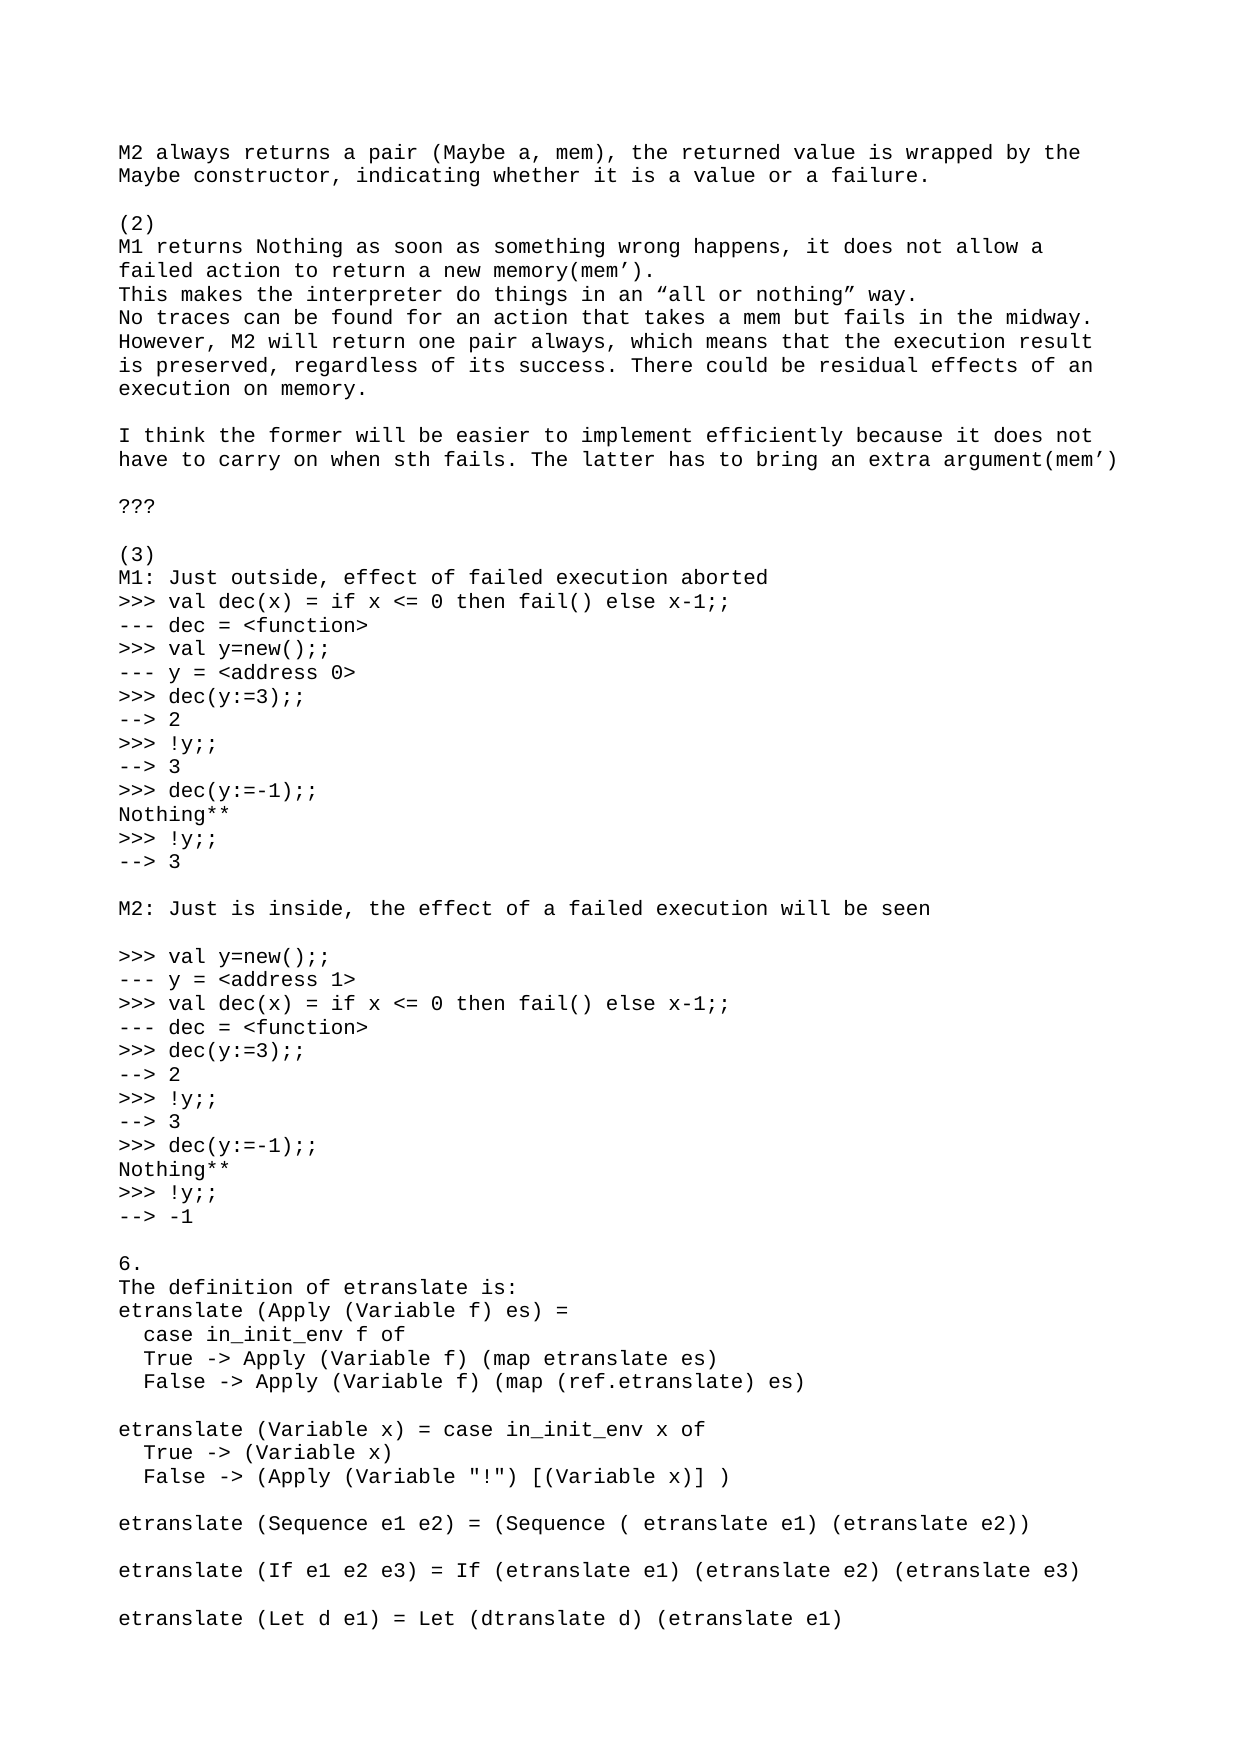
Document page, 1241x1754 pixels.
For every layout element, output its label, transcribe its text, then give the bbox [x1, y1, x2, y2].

text --- y = <address 1> [118, 969, 1122, 993]
text No traces can be found for an action that takes a mem but fails in the midway. [118, 307, 1122, 331]
text ??? [118, 496, 1122, 520]
text Nothing** [118, 804, 1122, 827]
text M1: Just outside, effect of failed execution aborted [118, 567, 1122, 591]
text >>> !y;; [118, 827, 1122, 851]
text case in_init_env f of [118, 1324, 1122, 1348]
text (2) [118, 213, 1122, 236]
text >>> dec(y:=3);; [118, 1040, 1122, 1064]
text --- dec = <function> [118, 1017, 1122, 1040]
text --> 2 [118, 709, 1122, 733]
text etranslate (Sequence e1 e2) = (Sequence ( etranslate e1) (etranslate e2)) [118, 1513, 1122, 1537]
text etranslate (Let d e1) = Let (dtranslate d) (etranslate e1) [118, 1608, 1122, 1631]
text I think the former will be easier to implement efficiently because it does not have to carry on when sth fails. The latter has to bring an extra argument(mem’) [118, 426, 1122, 473]
text --> 2 [118, 1064, 1122, 1088]
text M2 always returns a pair (Maybe a, mem), the returned value is wrapped by the Maybe constructor, indicating whether it is a value or a failure. [118, 142, 1122, 189]
text --> -1 [118, 1206, 1122, 1229]
text etranslate (Apply (Variable f) es) = [118, 1300, 1122, 1324]
text >>> val dec(x) = if x <= 0 then fail() else x-1;; [118, 591, 1122, 615]
text >>> !y;; [118, 1182, 1122, 1206]
text >>> dec(y:=-1);; [118, 1135, 1122, 1158]
text etranslate (If e1 e2 e3) = If (etranslate e1) (etranslate e2) (etranslate e3) [118, 1561, 1122, 1584]
text 6. [118, 1253, 1122, 1277]
text The definition of etranslate is: [118, 1277, 1122, 1300]
text This makes the interpreter do things in an “all or nothing” way. [118, 284, 1122, 307]
text >>> dec(y:=-1);; [118, 780, 1122, 804]
text False -> Apply (Variable f) (map (ref.etranslate) es) [118, 1371, 1122, 1395]
text --- dec = <function> [118, 615, 1122, 638]
text >>> !y;; [118, 733, 1122, 757]
text M1 returns Nothing as soon as something wrong happens, it does not allow a failed action to return a new memory(mem’). [118, 236, 1122, 284]
text >>> val y=new();; [118, 638, 1122, 662]
text However, M2 will return one pair always, which means that the execution result is preserved, regardless of its success. There could be residual effects of an execution on memory. [118, 331, 1122, 402]
text Nothing** [118, 1158, 1122, 1182]
text --- y = <address 0> [118, 662, 1122, 686]
text >>> val dec(x) = if x <= 0 then fail() else x-1;; [118, 993, 1122, 1017]
text --> 3 [118, 1111, 1122, 1135]
text >>> val y=new();; [118, 946, 1122, 969]
text >>> !y;; [118, 1088, 1122, 1111]
text etranslate (Variable x) = case in_init_env x of [118, 1419, 1122, 1442]
text True -> Apply (Variable f) (map etranslate es) [118, 1348, 1122, 1371]
text --> 3 [118, 851, 1122, 875]
text True -> (Variable x) [118, 1442, 1122, 1466]
text (3) [118, 544, 1122, 567]
text M2: Just is inside, the effect of a failed execution will be seen [118, 898, 1122, 922]
text --> 3 [118, 757, 1122, 780]
text False -> (Apply (Variable "!") [(Variable x)] ) [118, 1466, 1122, 1489]
text >>> dec(y:=3);; [118, 686, 1122, 709]
